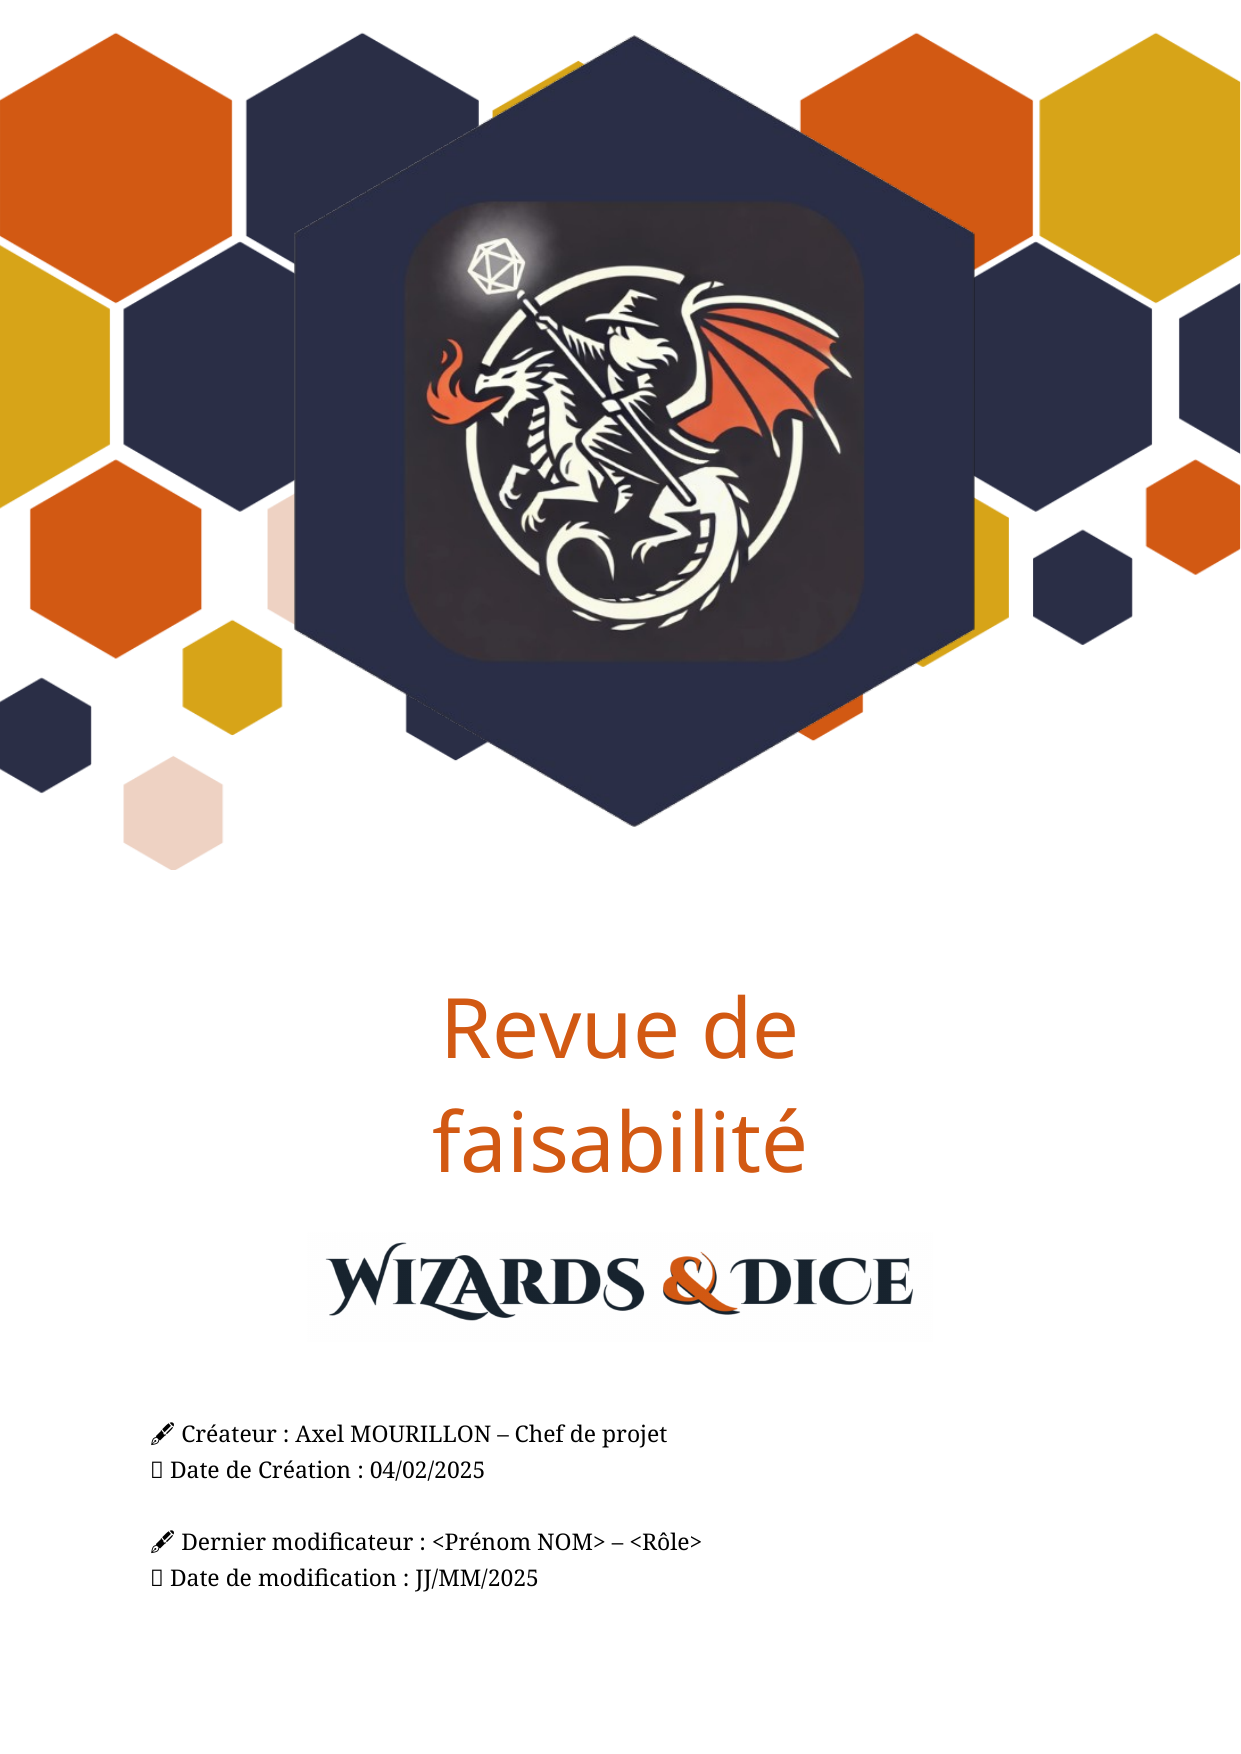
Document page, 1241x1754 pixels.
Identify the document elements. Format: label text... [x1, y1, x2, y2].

text 📅 Date de modification : JJ/MM/2025 [150, 1562, 1090, 1593]
title Revue de faisabilité [150, 970, 1090, 1197]
picture [0, 18, 1241, 870]
text 🖋️ Dernier modificateur : <Prénom NOM> – <Rôle> [150, 1526, 1090, 1557]
text 📅 Date de Création : 04/02/2025 [150, 1454, 1090, 1485]
text 🖋️ Créateur : Axel MOURILLON – Chef de projet [150, 1418, 1090, 1449]
picture [307, 1232, 934, 1342]
